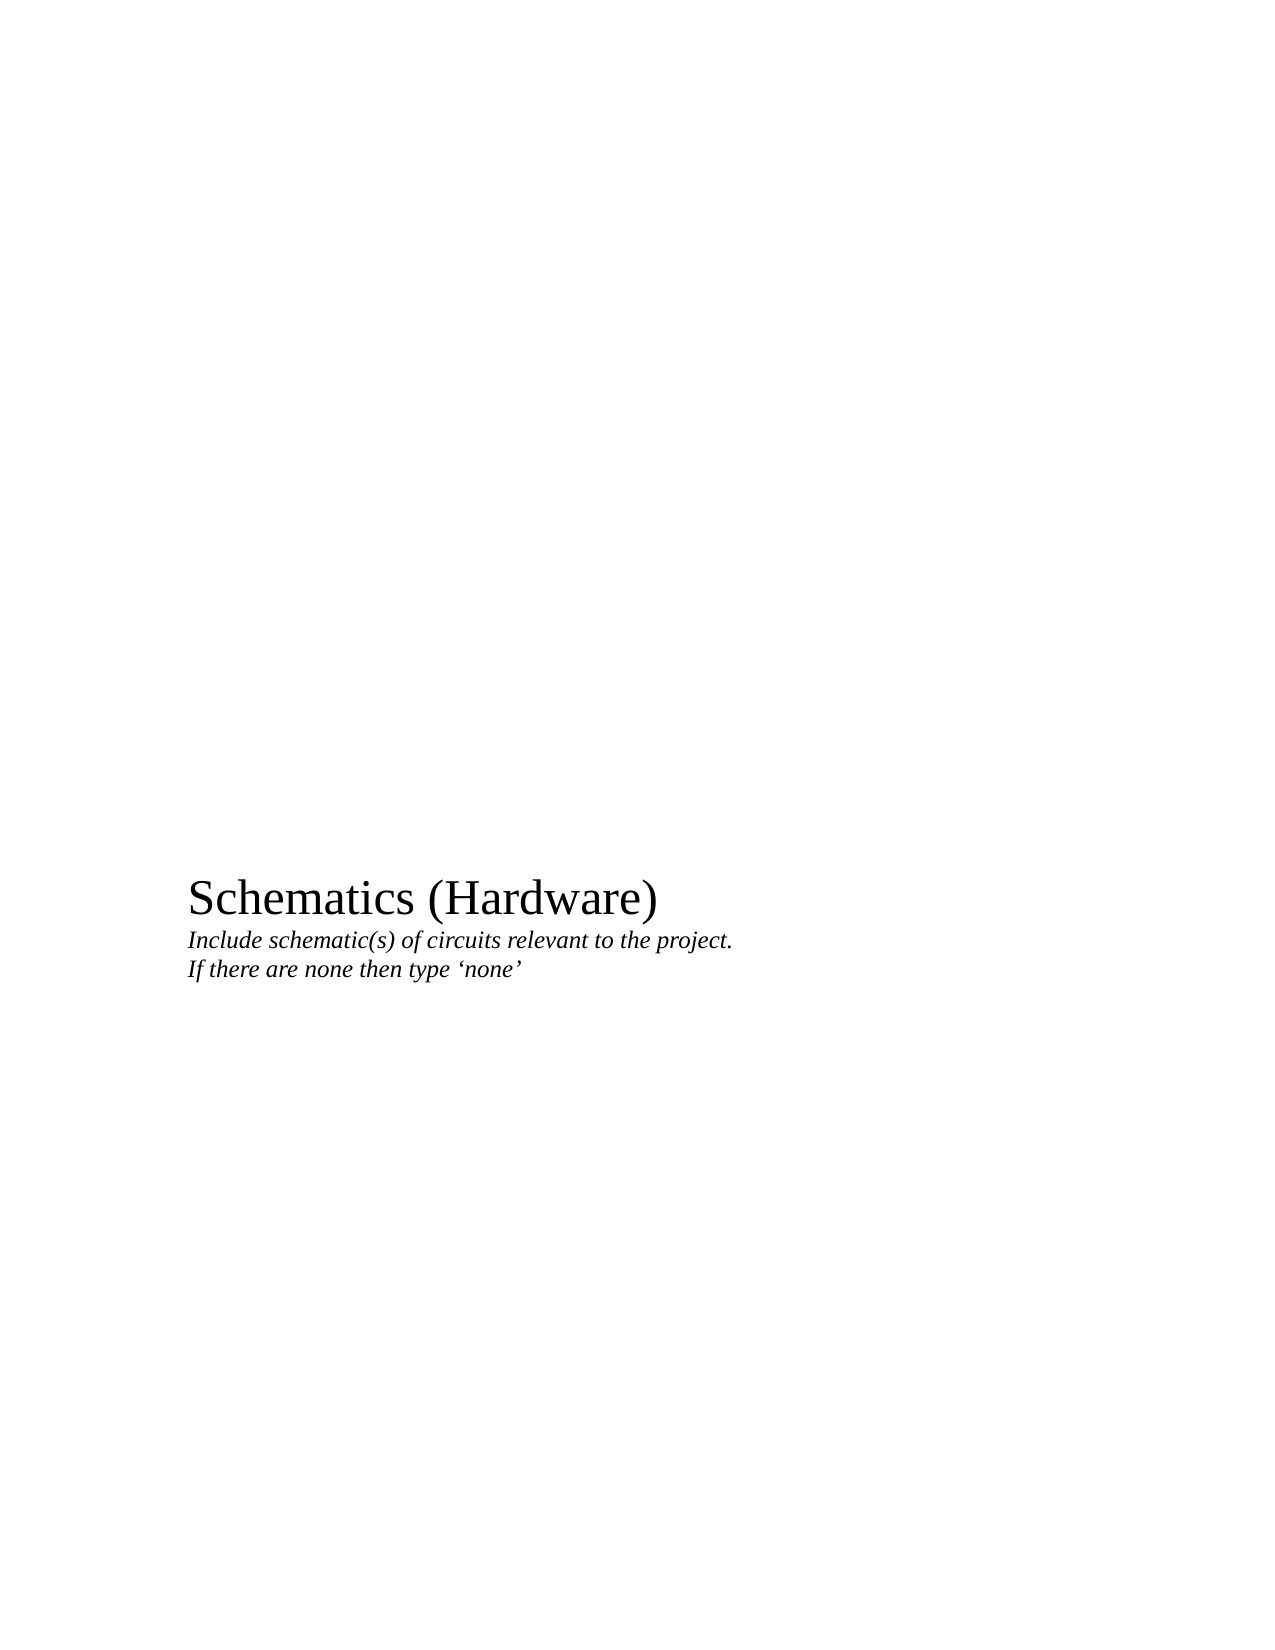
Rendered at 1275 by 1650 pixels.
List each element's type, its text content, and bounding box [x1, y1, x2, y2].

text Schematics (Hardware) [187, 868, 1087, 926]
text If there are none then type ‘none’ [187, 954, 1087, 983]
text Include schematic(s) of circuits relevant to the project. [187, 926, 1087, 954]
